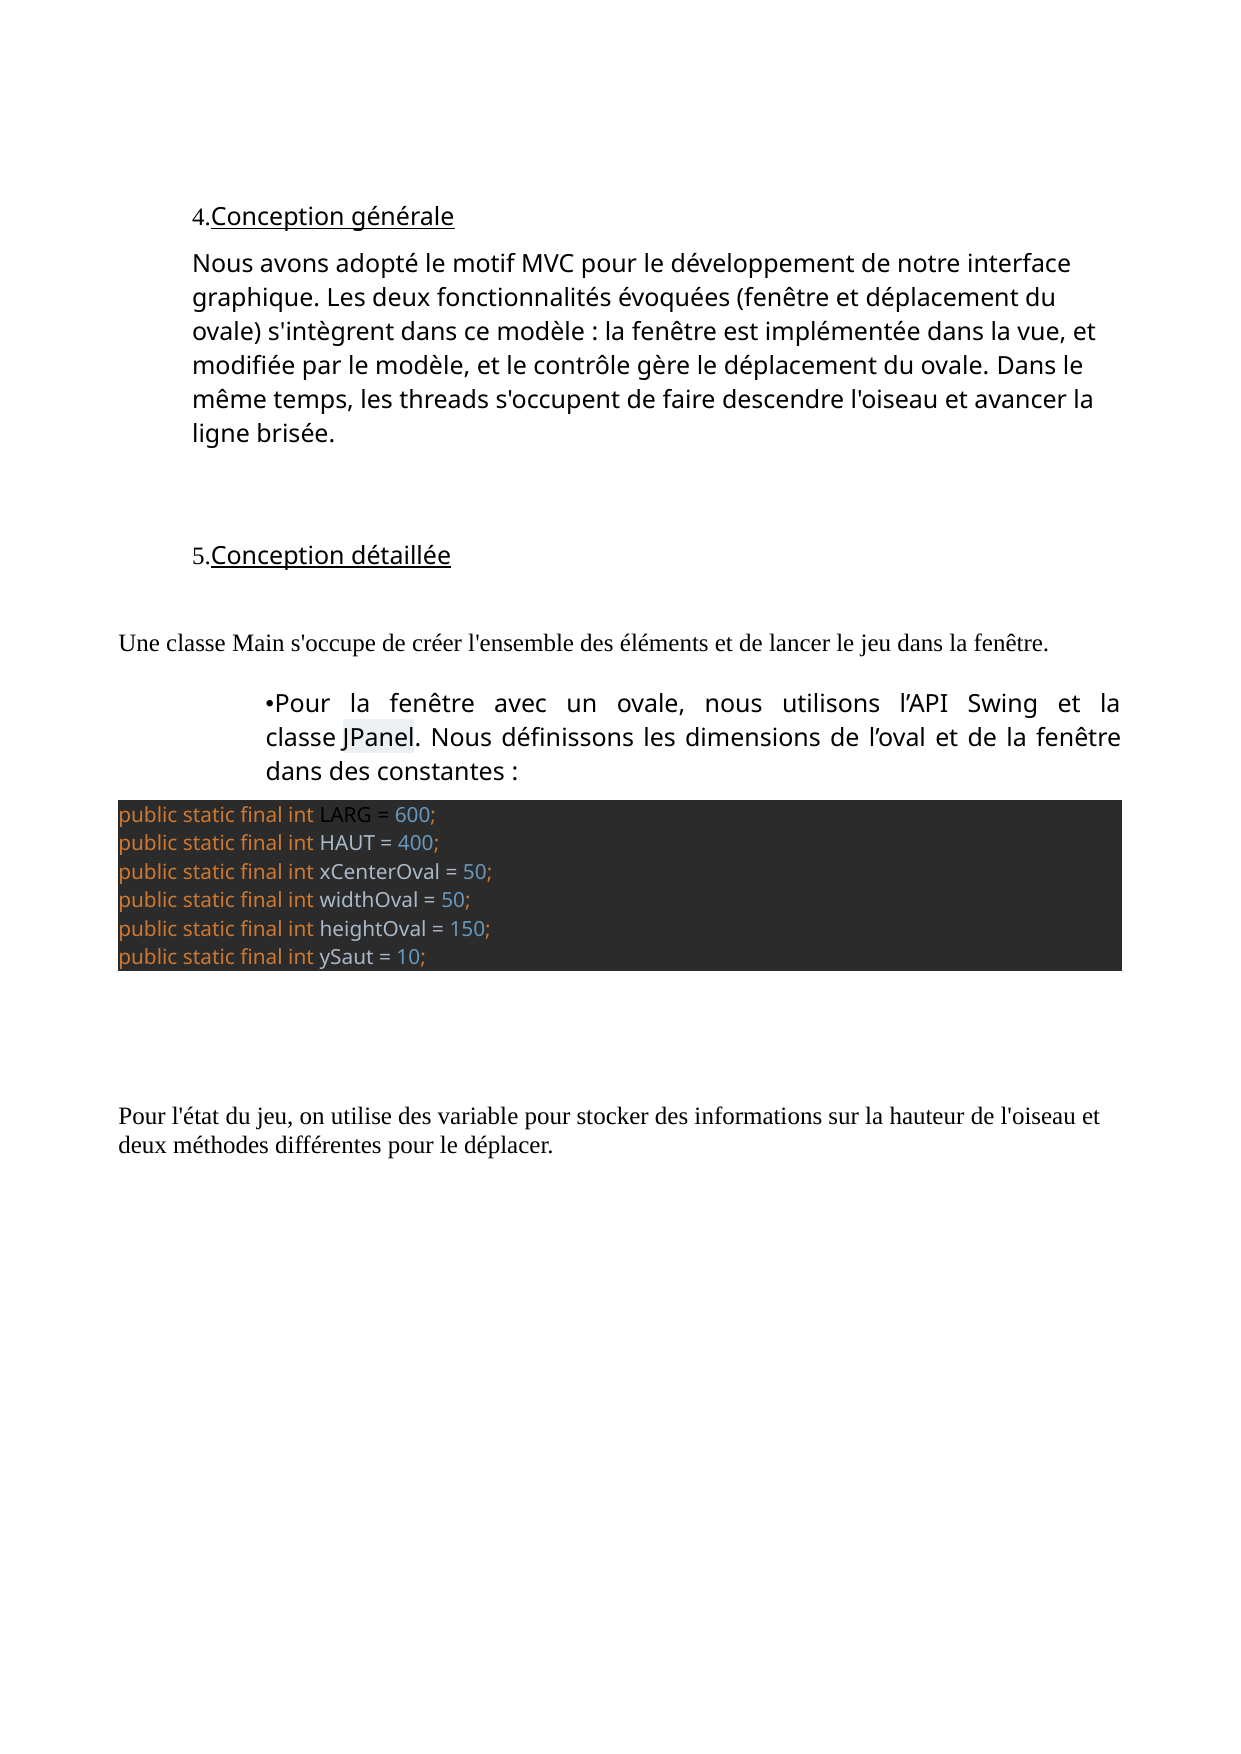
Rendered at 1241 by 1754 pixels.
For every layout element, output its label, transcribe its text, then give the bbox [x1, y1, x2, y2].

list Conception détaillée [118, 537, 1122, 572]
text public static final int xCenterOval = 50; [118, 857, 1122, 885]
text public static final int ySaut = 10; [118, 942, 1122, 971]
text public static final int LARG = 600; [118, 800, 1122, 828]
text Pour l'état du jeu, on utilise des variable pour stocker des informations sur la hauteur de l'oiseau et deux méthodes différentes pour le déplacer. [118, 1101, 1122, 1159]
text public static final int HAUT = 400; [118, 828, 1122, 857]
text Une classe Main s'occupe de créer l'ensemble des éléments et de lancer le jeu dans la fenêtre. [118, 628, 1122, 657]
text public static final int widthOval = 50; [118, 885, 1122, 914]
text public static final int heightOval = 150; [118, 914, 1122, 942]
list Nous avons adopté le motif MVC pour le développement de notre interface graphique. Les deux fonctionnalités évoquées (fenêtre et déplacement du ovale) s'intègrent dans ce modèle : la fenêtre est implémentée dans la vue, et modifiée par le modèle, et le contrôle gère le déplacement du ovale. Dans le même temps, les threads s'occupent de faire descendre l'oiseau et avancer la ligne brisée. [118, 245, 1122, 450]
list Pour la fenêtre avec un ovale, nous utilisons l’API Swing et la classe JPanel. Nous définissons les dimensions de l’oval et de la fenêtre dans des constantes : [118, 685, 1122, 787]
list Conception générale [118, 199, 1122, 233]
